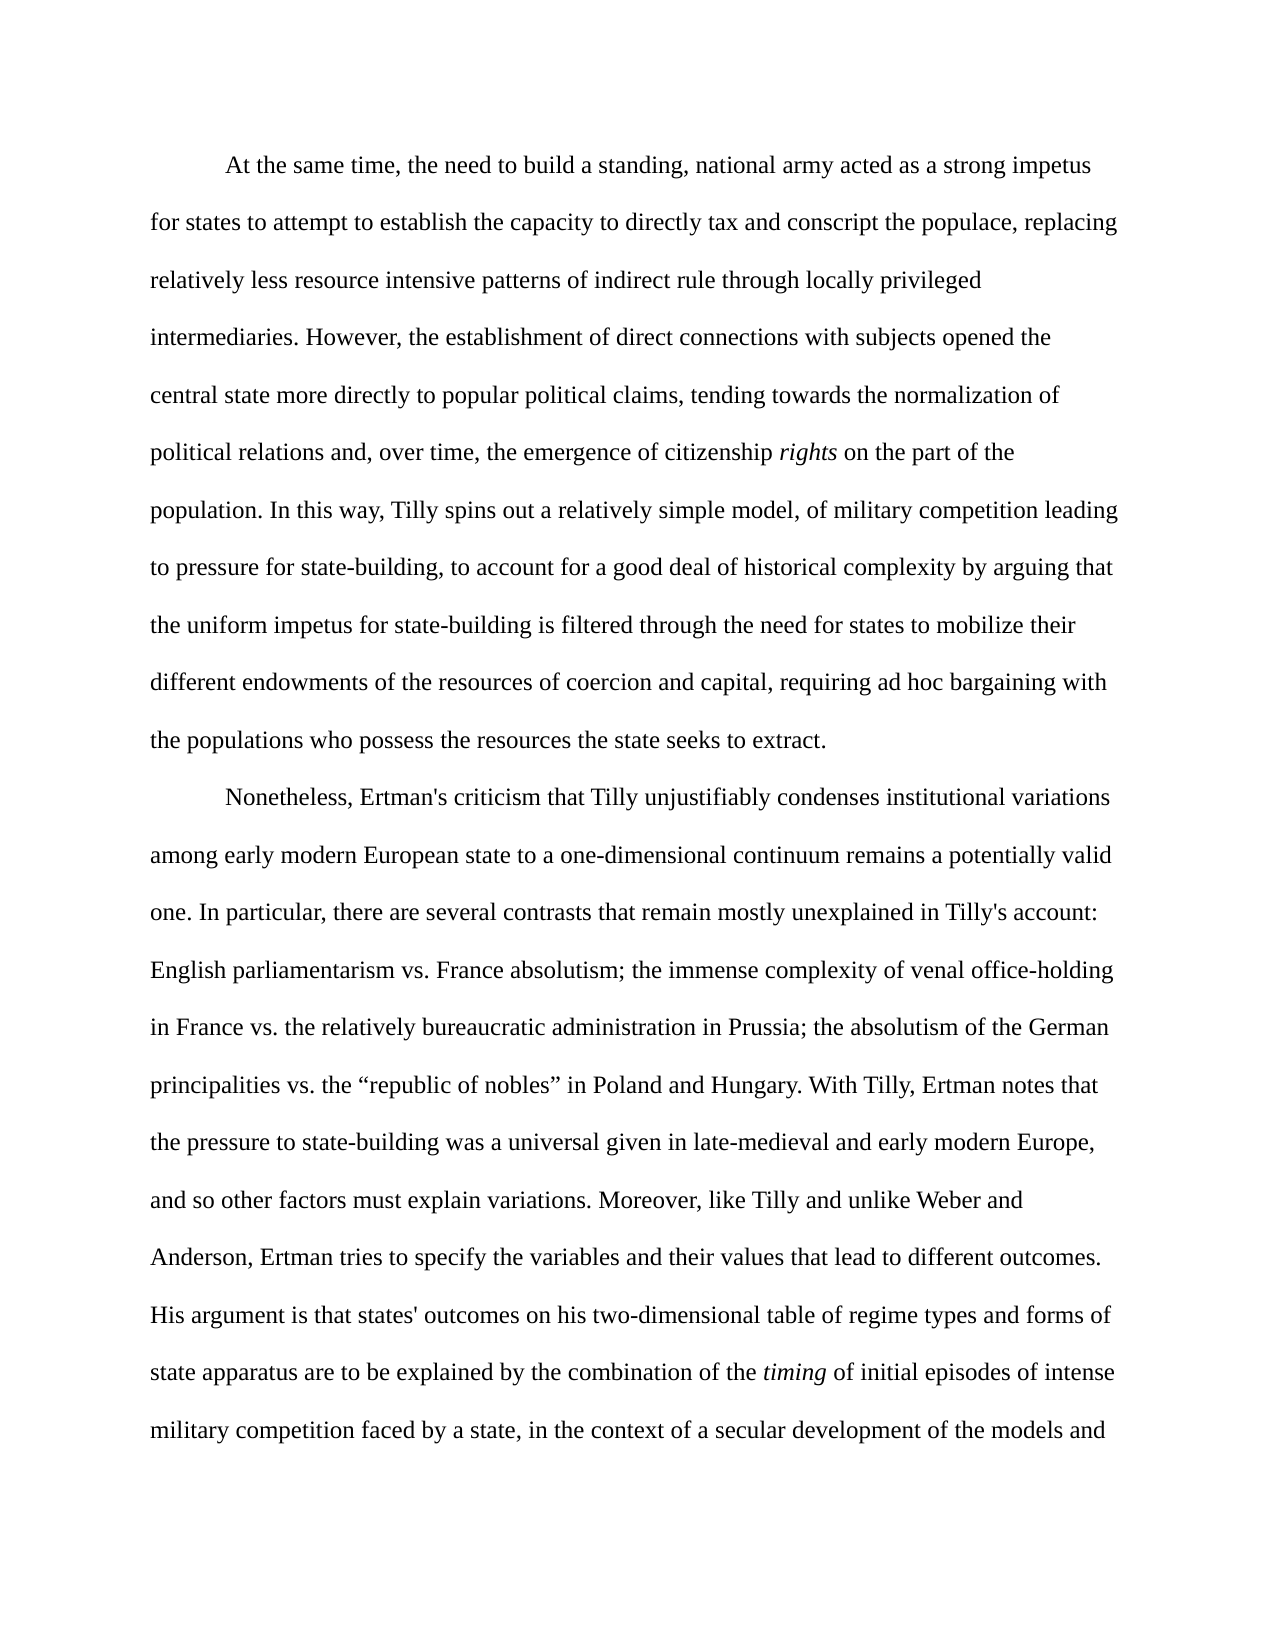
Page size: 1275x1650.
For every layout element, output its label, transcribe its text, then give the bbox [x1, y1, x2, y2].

text Nonetheless, Ertman's criticism that Tilly unjustifiably condenses institutional variations among early modern European state to a one-dimensional continuum remains a potentially valid one. In particular, there are several contrasts that remain mostly unexplained in Tilly's account: English parliamentarism vs. France absolutism; the immense complexity of venal office-holding in France vs. the relatively bureaucratic administration in Prussia; the absolutism of the German principalities vs. the “republic of nobles” in Poland and Hungary. With Tilly, Ertman notes that the pressure to state-building was a universal given in late-medieval and early modern Europe, and so other factors must explain variations. Moreover, like Tilly and unlike Weber and Anderson, Ertman tries to specify the variables and their values that lead to different outcomes. His argument is that states' outcomes on his two-dimensional table of regime types and forms of state apparatus are to be explained by the combination of the timing of initial episodes of intense military competition faced by a state, in the context of a secular development of the models and [150, 782, 1125, 1444]
text At the same time, the need to build a standing, national army acted as a strong impetus for states to attempt to establish the capacity to directly tax and conscript the populace, replacing relatively less resource intensive patterns of indirect rule through locally privileged intermediaries. However, the establishment of direct connections with subjects opened the central state more directly to popular political claims, tending towards the normalization of political relations and, over time, the emergence of citizenship rights on the part of the population. In this way, Tilly spins out a relatively simple model, of military competition leading to pressure for state-building, to account for a good deal of historical complexity by arguing that the uniform impetus for state-building is filtered through the need for states to mobilize their different endowments of the resources of coercion and capital, requiring ad hoc bargaining with the populations who possess the resources the state seeks to extract. [150, 150, 1125, 754]
